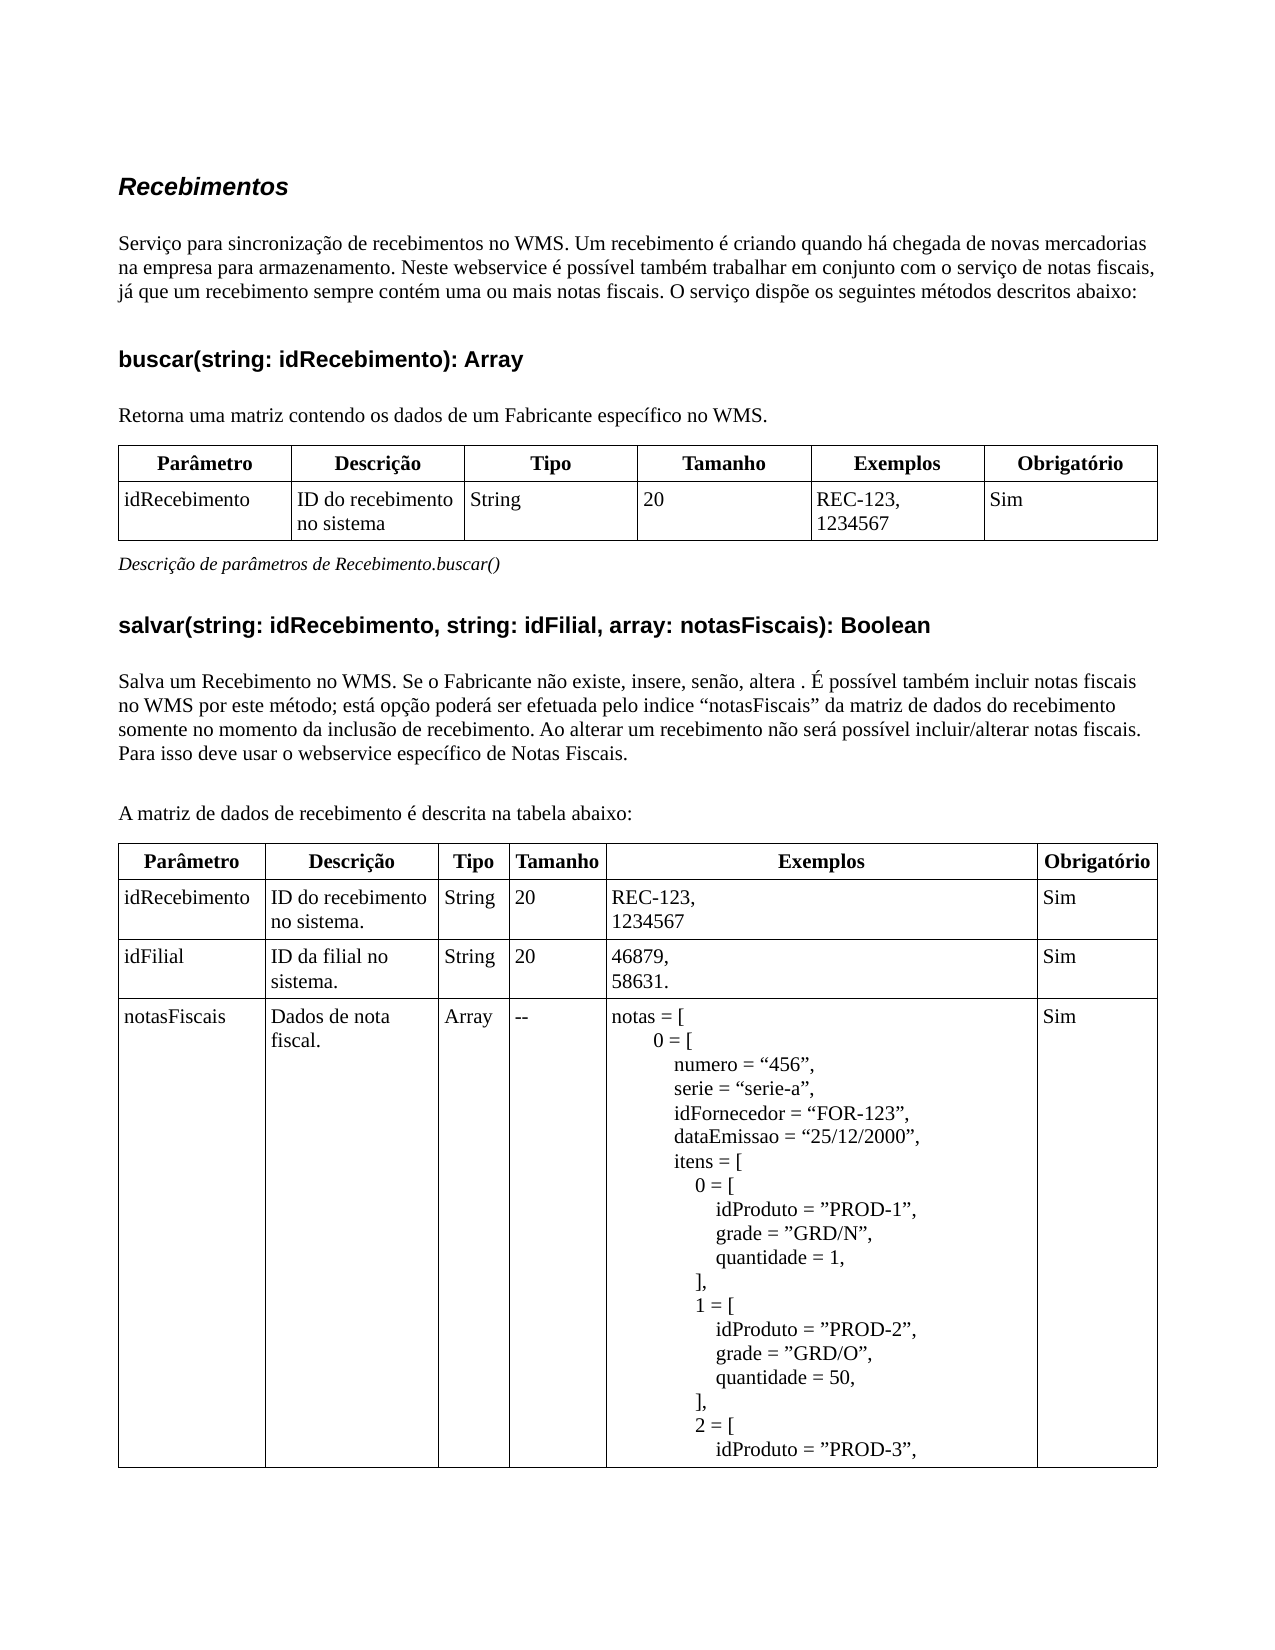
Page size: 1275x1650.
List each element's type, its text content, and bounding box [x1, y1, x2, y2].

table_header Tipo [439, 844, 509, 879]
table_cell 46879, 58631. [607, 940, 1037, 998]
table_header Parâmetro [119, 446, 291, 481]
table_cell 20 [510, 880, 606, 939]
table_header Obrigatório [985, 446, 1157, 481]
table_header Parâmetro [119, 844, 265, 879]
table_header Exemplos [607, 844, 1037, 879]
table_header Exemplos [812, 446, 984, 481]
table_cell notas = [ 0 = [ numero = “456”, serie = “serie-a”, idFornecedor = “FOR-123”, dataEmissao = “25/12/2000”, itens = [ 0 = [ idProduto = ”PROD-1”, grade = ”GRD/N”, quantidade = 1, ], 1 = [ idProduto = ”PROD-2”, grade = ”GRD/O”, quantidade = 50, ], 2 = [ idProduto = ”PROD-3”, [607, 999, 1037, 1467]
text A matriz de dados de recebimento é descrita na tabela abaixo: [118, 801, 1157, 825]
table_cell 20 [638, 482, 811, 540]
table_header Descrição [266, 844, 438, 879]
table_cell notasFiscais [119, 999, 265, 1467]
table_cell 20 [510, 940, 606, 998]
table_cell String [439, 940, 509, 998]
table_cell idFilial [119, 940, 265, 998]
text Descrição de parâmetros de Recebimento.buscar() [118, 553, 1157, 574]
subtitle Recebimentos [118, 172, 1157, 200]
table_cell Sim [1038, 880, 1157, 939]
text Serviço para sincronização de recebimentos no WMS. Um recebimento é criando quando há chegada de novas mercadorias na empresa para armazenamento. Neste webservice é possível também trabalhar em conjunto com o serviço de notas fiscais, já que um recebimento sempre contém uma ou mais notas fiscais. O serviço dispõe os seguintes métodos descritos abaixo: [118, 231, 1157, 303]
table_cell ID da filial no sistema. [266, 940, 438, 998]
table_cell idRecebimento [119, 880, 265, 939]
table_header Tamanho [638, 446, 811, 481]
table_cell Array [439, 999, 509, 1467]
text Salva um Recebimento no WMS. Se o Fabricante não existe, insere, senão, altera . É possível também incluir notas fiscais no WMS por este método; está opção poderá ser efetuada pelo indice “notasFiscais” da matriz de dados do recebimento somente no momento da inclusão de recebimento. Ao alterar um recebimento não será possível incluir/alterar notas fiscais. Para isso deve usar o webservice específico de Notas Fiscais. [118, 669, 1157, 765]
table_cell ID do recebimento no sistema. [266, 880, 438, 939]
table_cell REC-123, 1234567 [607, 880, 1037, 939]
table_cell Sim [985, 482, 1157, 540]
table_cell String [439, 880, 509, 939]
table_cell REC-123, 1234567 [812, 482, 984, 540]
table_header Descrição [292, 446, 464, 481]
table_cell Sim [1038, 999, 1157, 1467]
table_header Tipo [465, 446, 637, 481]
subtitle buscar(string: idRecebimento): Array [118, 346, 1157, 372]
table_header Obrigatório [1038, 844, 1157, 879]
table_cell -- [510, 999, 606, 1467]
table_cell Dados de nota fiscal. [266, 999, 438, 1467]
table_cell String [465, 482, 637, 540]
table_header Tamanho [510, 844, 606, 879]
text Retorna uma matriz contendo os dados de um Fabricante específico no WMS. [118, 403, 1157, 427]
table_cell Sim [1038, 940, 1157, 998]
table_cell idRecebimento [119, 482, 291, 540]
subtitle salvar(string: idRecebimento, string: idFilial, array: notasFiscais): Boolean [118, 612, 1157, 638]
table_cell ID do recebimento no sistema [292, 482, 464, 540]
